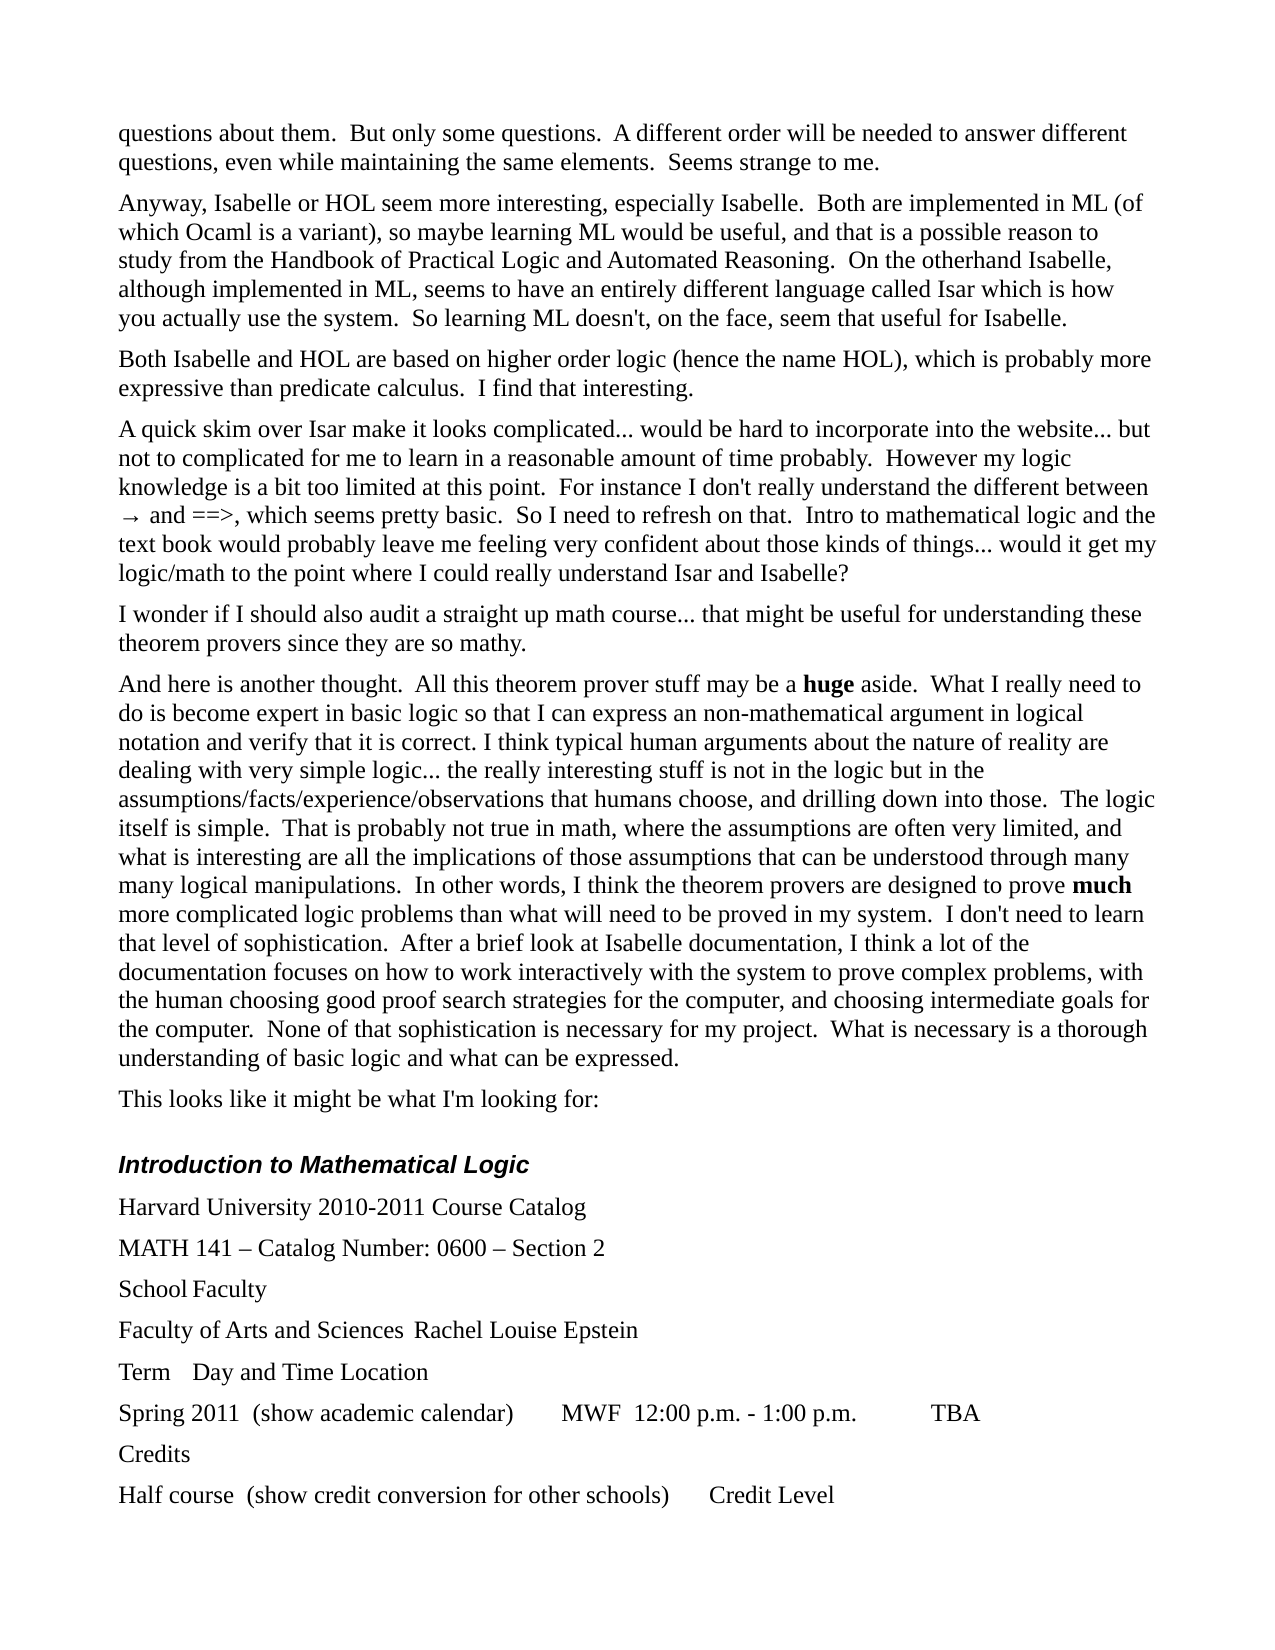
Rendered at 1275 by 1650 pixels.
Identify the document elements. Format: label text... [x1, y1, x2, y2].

text I wonder if I should also audit a straight up math course... that might be useful for understanding these theorem provers since they are so mathy. [118, 599, 1157, 657]
text This looks like it might be what I'm looking for: [118, 1084, 1157, 1113]
text Term Day and Time Location [118, 1357, 1157, 1385]
text MATH 141 – Catalog Number: 0600 – Section 2 [118, 1233, 1157, 1262]
text A quick skim over Isar make it looks complicated... would be hard to incorporate into the website... but not to complicated for me to learn in a reasonable amount of time probably. However my logic knowledge is a bit too limited at this point. For instance I don't really understand the different between → and ==>, which seems pretty basic. So I need to refresh on that. Intro to mathematical logic and the text book would probably leave me feeling very confident about those kinds of things... would it get my logic/math to the point where I could really understand Isar and Isabelle? [118, 414, 1157, 587]
text questions about them. But only some questions. A different order will be needed to answer different questions, even while maintaining the same elements. Seems strange to me. [118, 118, 1157, 176]
text Harvard University 2010-2011 Course Catalog [118, 1192, 1157, 1220]
text Anyway, Isabelle or HOL seem more interesting, especially Isabelle. Both are implemented in ML (of which Ocaml is a variant), so maybe learning ML would be useful, and that is a possible reason to study from the Handbook of Practical Logic and Automated Reasoning. On the otherhand Isabelle, although implemented in ML, seems to have an entirely different language called Isar which is how you actually use the system. So learning ML doesn't, on the face, seem that useful for Isabelle. [118, 188, 1157, 332]
text Half course (show credit conversion for other schools) Credit Level [118, 1480, 1157, 1509]
text Spring 2011 (show academic calendar) MWF 12:00 p.m. - 1:00 p.m. TBA [118, 1398, 1157, 1427]
text Credits [118, 1439, 1157, 1468]
text School Faculty [118, 1274, 1157, 1303]
text Faculty of Arts and Sciences Rachel Louise Epstein [118, 1315, 1157, 1344]
subtitle Introduction to Mathematical Logic [118, 1151, 1157, 1179]
text And here is another thought. All this theorem prover stuff may be a huge aside. What I really need to do is become expert in basic logic so that I can express an non-mathematical argument in logical notation and verify that it is correct. I think typical human arguments about the nature of reality are dealing with very simple logic... the really interesting stuff is not in the logic but in the assumptions/facts/experience/observations that humans choose, and drilling down into those. The logic itself is simple. That is probably not true in math, where the assumptions are often very limited, and what is interesting are all the implications of those assumptions that can be understood through many many logical manipulations. In other words, I think the theorem provers are designed to prove much more complicated logic problems than what will need to be proved in my system. I don't need to learn that level of sophistication. After a brief look at Isabelle documentation, I think a lot of the documentation focuses on how to work interactively with the system to prove complex problems, with the human choosing good proof search strategies for the computer, and choosing intermediate goals for the computer. None of that sophistication is necessary for my project. What is necessary is a thorough understanding of basic logic and what can be expressed. [118, 669, 1157, 1072]
text Both Isabelle and HOL are based on higher order logic (hence the name HOL), which is probably more expressive than predicate calculus. I find that interesting. [118, 344, 1157, 402]
